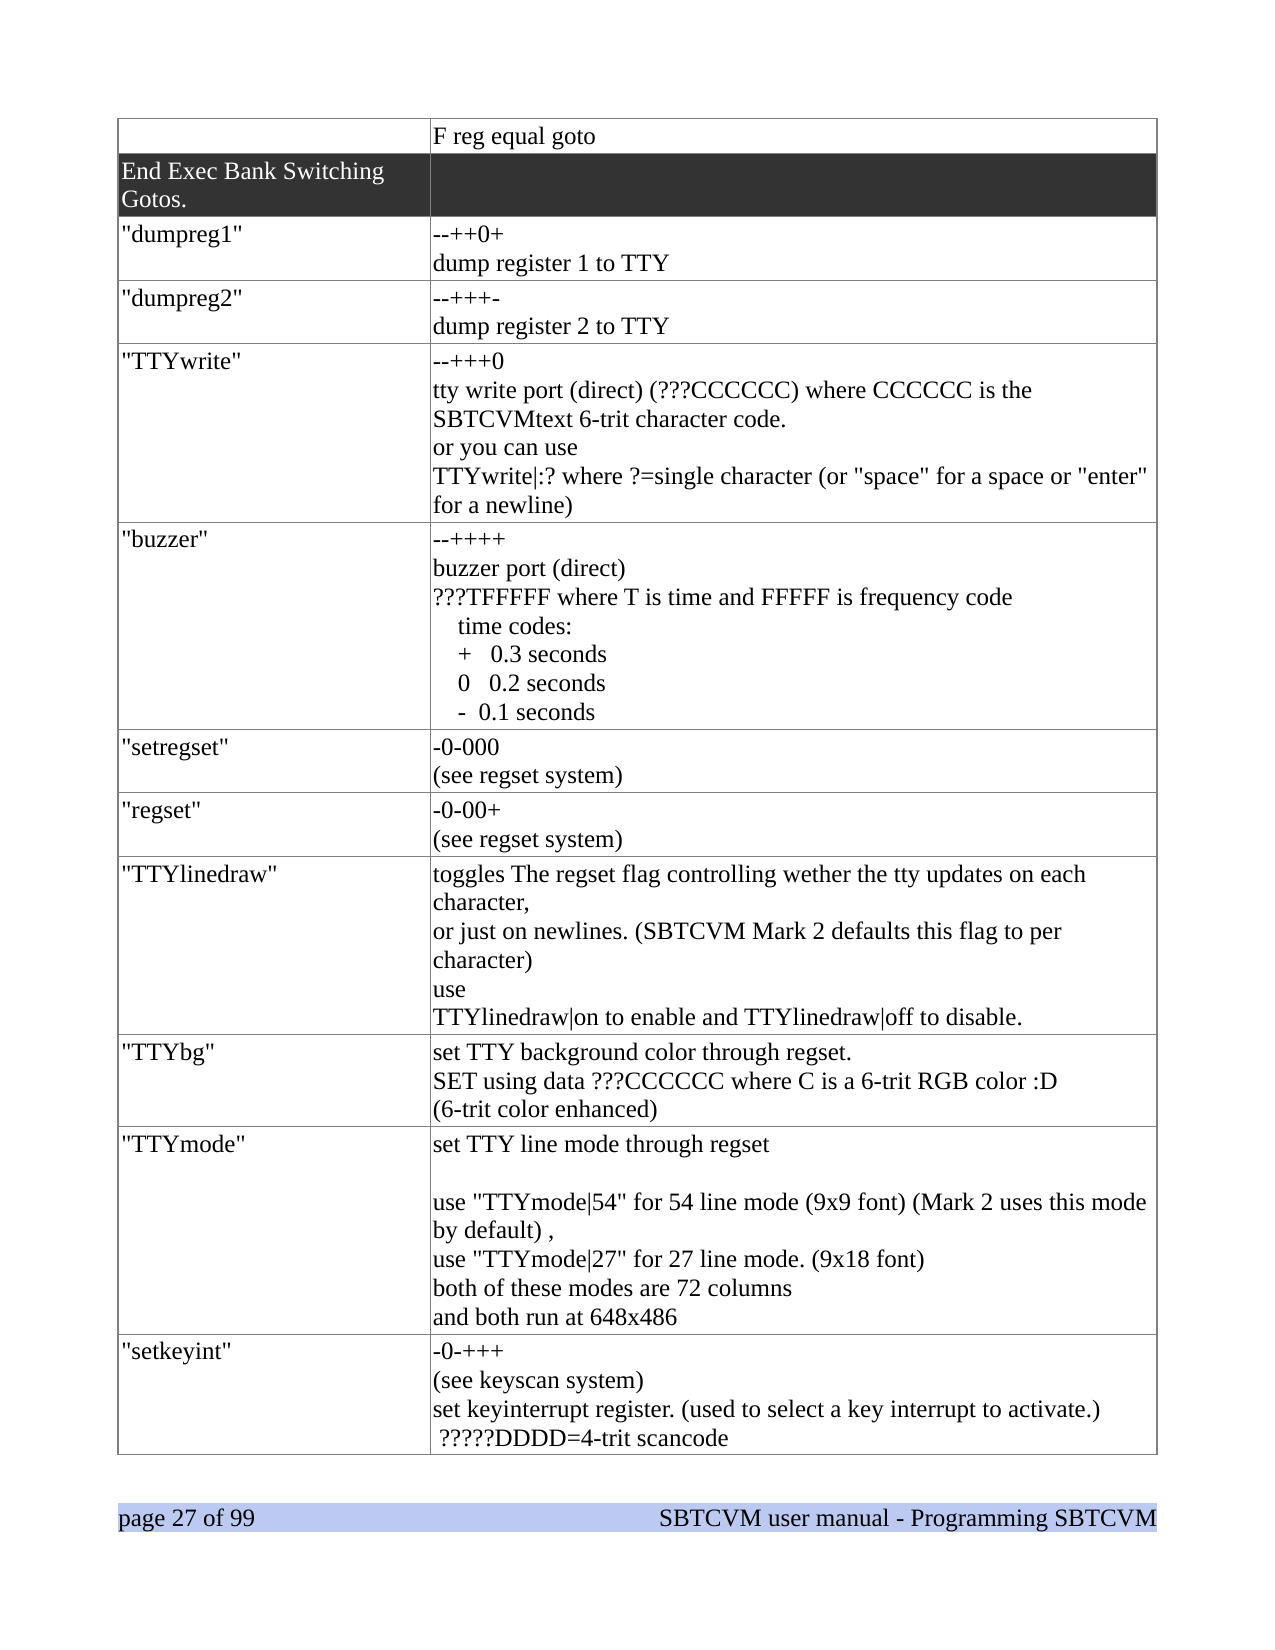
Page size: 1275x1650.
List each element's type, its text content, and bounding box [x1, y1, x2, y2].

table_cell --+++- dump register 2 to TTY [431, 281, 1156, 343]
table_cell "dumpreg2" [119, 281, 430, 343]
table_cell "buzzer" [119, 523, 430, 729]
table_cell -0-00+ (see regset system) [431, 793, 1156, 856]
table_cell "TTYmode" [119, 1127, 430, 1333]
table_cell "setregset" [119, 730, 430, 792]
table_cell "dumpreg1" [119, 217, 430, 280]
table_cell --++0+ dump register 1 to TTY [431, 217, 1156, 280]
table_cell "regset" [119, 793, 430, 856]
table_cell "TTYbg" [119, 1035, 430, 1126]
table_cell End Exec Bank Switching Gotos. [119, 154, 430, 216]
table_cell F reg equal goto [431, 119, 1156, 153]
table_cell "TTYwrite" [119, 344, 430, 522]
table_cell --++++ buzzer port (direct) ???TFFFFF where T is time and FFFFF is frequency code time codes: + 0.3 seconds 0 0.2 seconds - 0.1 seconds [431, 523, 1156, 729]
table_cell -0-000 (see regset system) [431, 730, 1156, 792]
table_cell toggles The regset flag controlling wether the tty updates on each character, or just on newlines. (SBTCVM Mark 2 defaults this flag to per character) use TTYlinedraw|on to enable and TTYlinedraw|off to disable. [431, 857, 1156, 1034]
table_cell [431, 154, 1156, 216]
table_cell set TTY background color through regset. SET using data ???CCCCCC where C is a 6-trit RGB color :D (6-trit color enhanced) [431, 1035, 1156, 1126]
table_cell -0-+++ (see keyscan system) set keyinterrupt register. (used to select a key interrupt to activate.) ?????DDDD=4-trit scancode [431, 1335, 1156, 1454]
table_cell "setkeyint" [119, 1335, 430, 1454]
table_cell set TTY line mode through regset use "TTYmode|54" for 54 line mode (9x9 font) (Mark 2 uses this mode by default) , use "TTYmode|27" for 27 line mode. (9x18 font) both of these modes are 72 columns and both run at 648x486 [431, 1127, 1156, 1333]
table_cell "TTYlinedraw" [119, 857, 430, 1034]
table_cell [119, 119, 430, 153]
table_cell --+++0 tty write port (direct) (???CCCCCC) where CCCCCC is the SBTCVMtext 6-trit character code. or you can use TTYwrite|:? where ?=single character (or "space" for a space or "enter" for a newline) [431, 344, 1156, 522]
